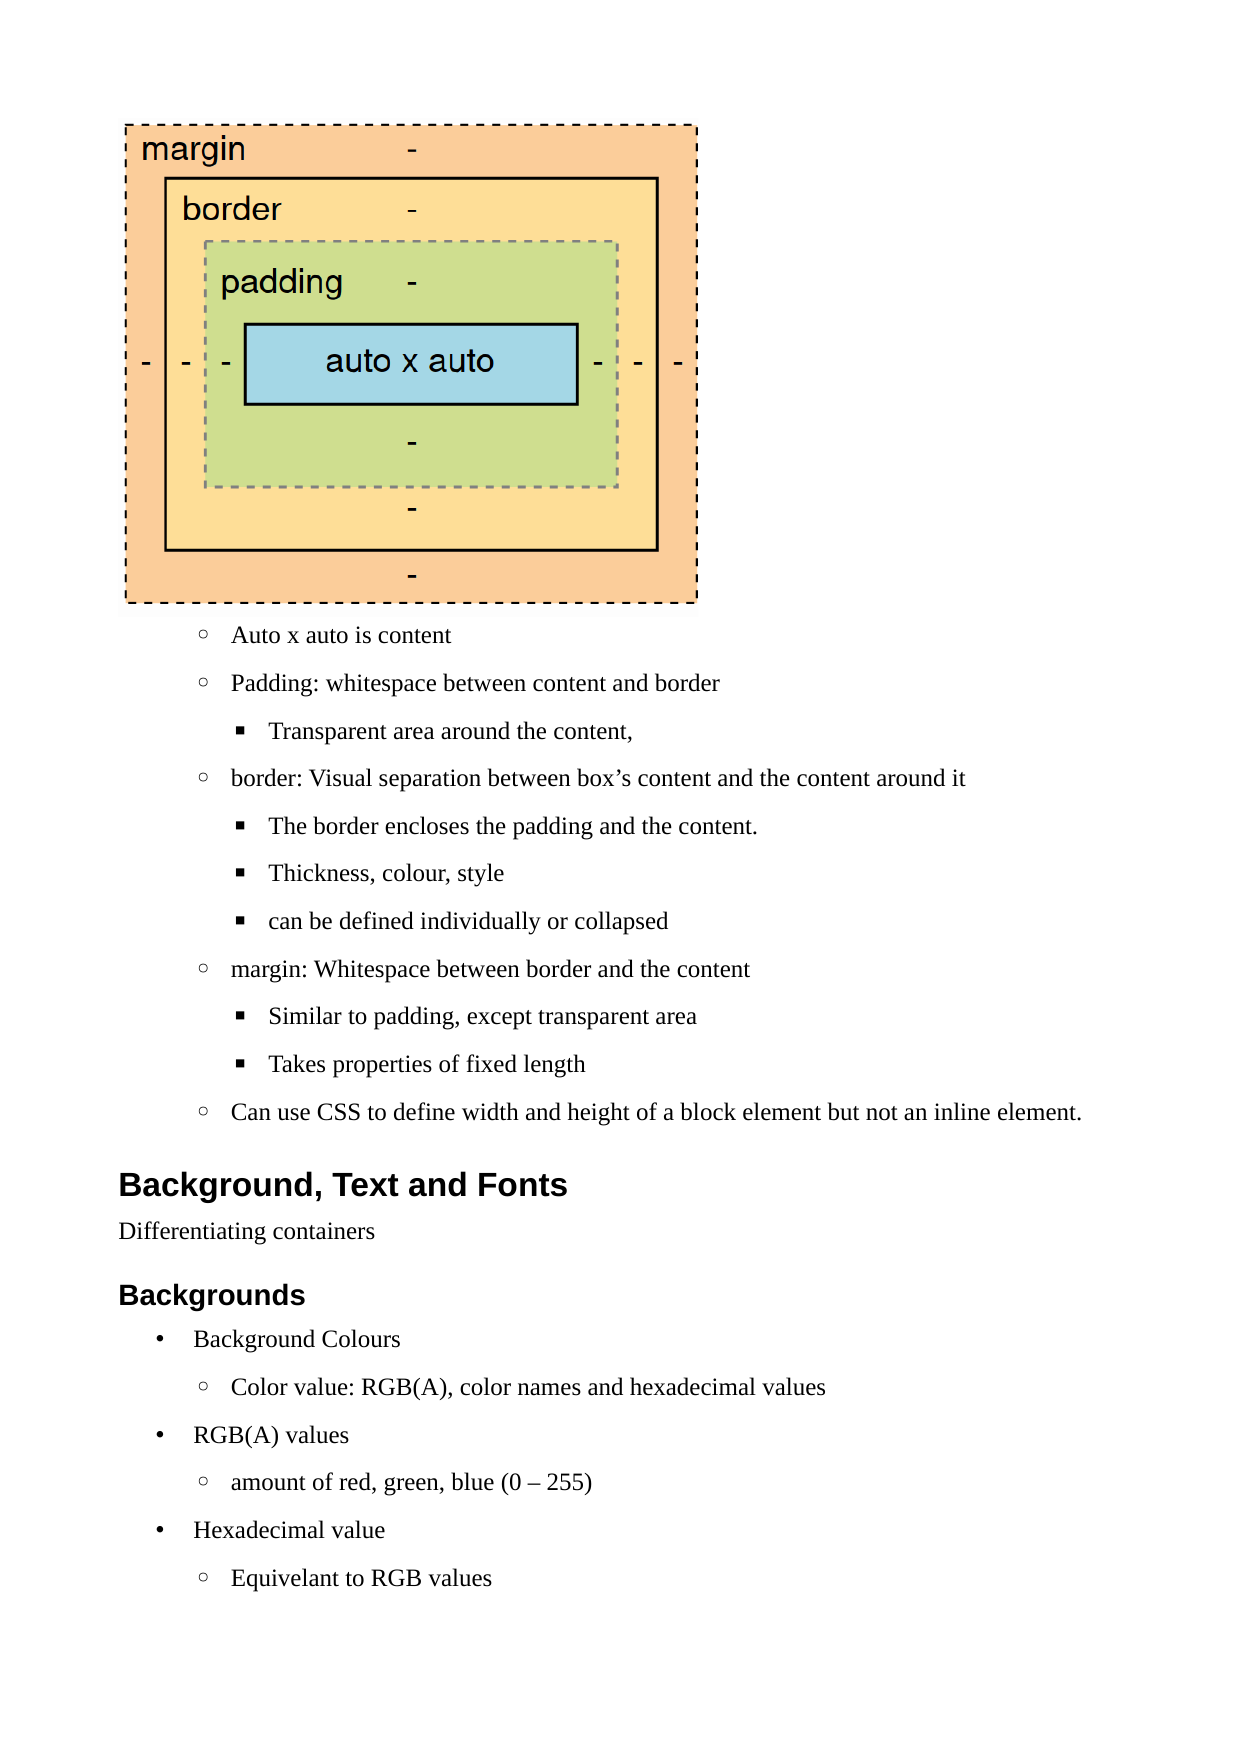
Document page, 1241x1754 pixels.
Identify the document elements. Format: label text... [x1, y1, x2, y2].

list Color value: RGB(A), color names and hexadecimal values [193, 1372, 1122, 1401]
list RGB(A) values [156, 1420, 1122, 1448]
list can be defined individually or collapsed [231, 906, 1122, 935]
text Differentiating containers [118, 1216, 1122, 1245]
list The border encloses the padding and the content. [231, 811, 1122, 840]
list Equivelant to RGB values [193, 1563, 1122, 1591]
list border: Visual separation between box’s content and the content around it [193, 763, 1122, 792]
subtitle Backgrounds [118, 1278, 1122, 1312]
picture [118, 118, 699, 617]
list Can use CSS to define width and height of a block element but not an inline element. [193, 1097, 1122, 1125]
list Auto x auto is content [193, 118, 1122, 649]
list Takes properties of fixed length [231, 1049, 1122, 1078]
list Transparent area around the content, [231, 716, 1122, 744]
list Hexadecimal value [156, 1515, 1122, 1544]
list Padding: whitespace between content and border [193, 668, 1122, 697]
subtitle Background, Text and Fonts [118, 1165, 1122, 1204]
list Background Colours [156, 1324, 1122, 1353]
list margin: Whitespace between border and the content [193, 954, 1122, 982]
list Thickness, colour, style [231, 858, 1122, 887]
list amount of red, green, blue (0 – 255) [193, 1467, 1122, 1496]
list Similar to padding, except transparent area [231, 1001, 1122, 1030]
